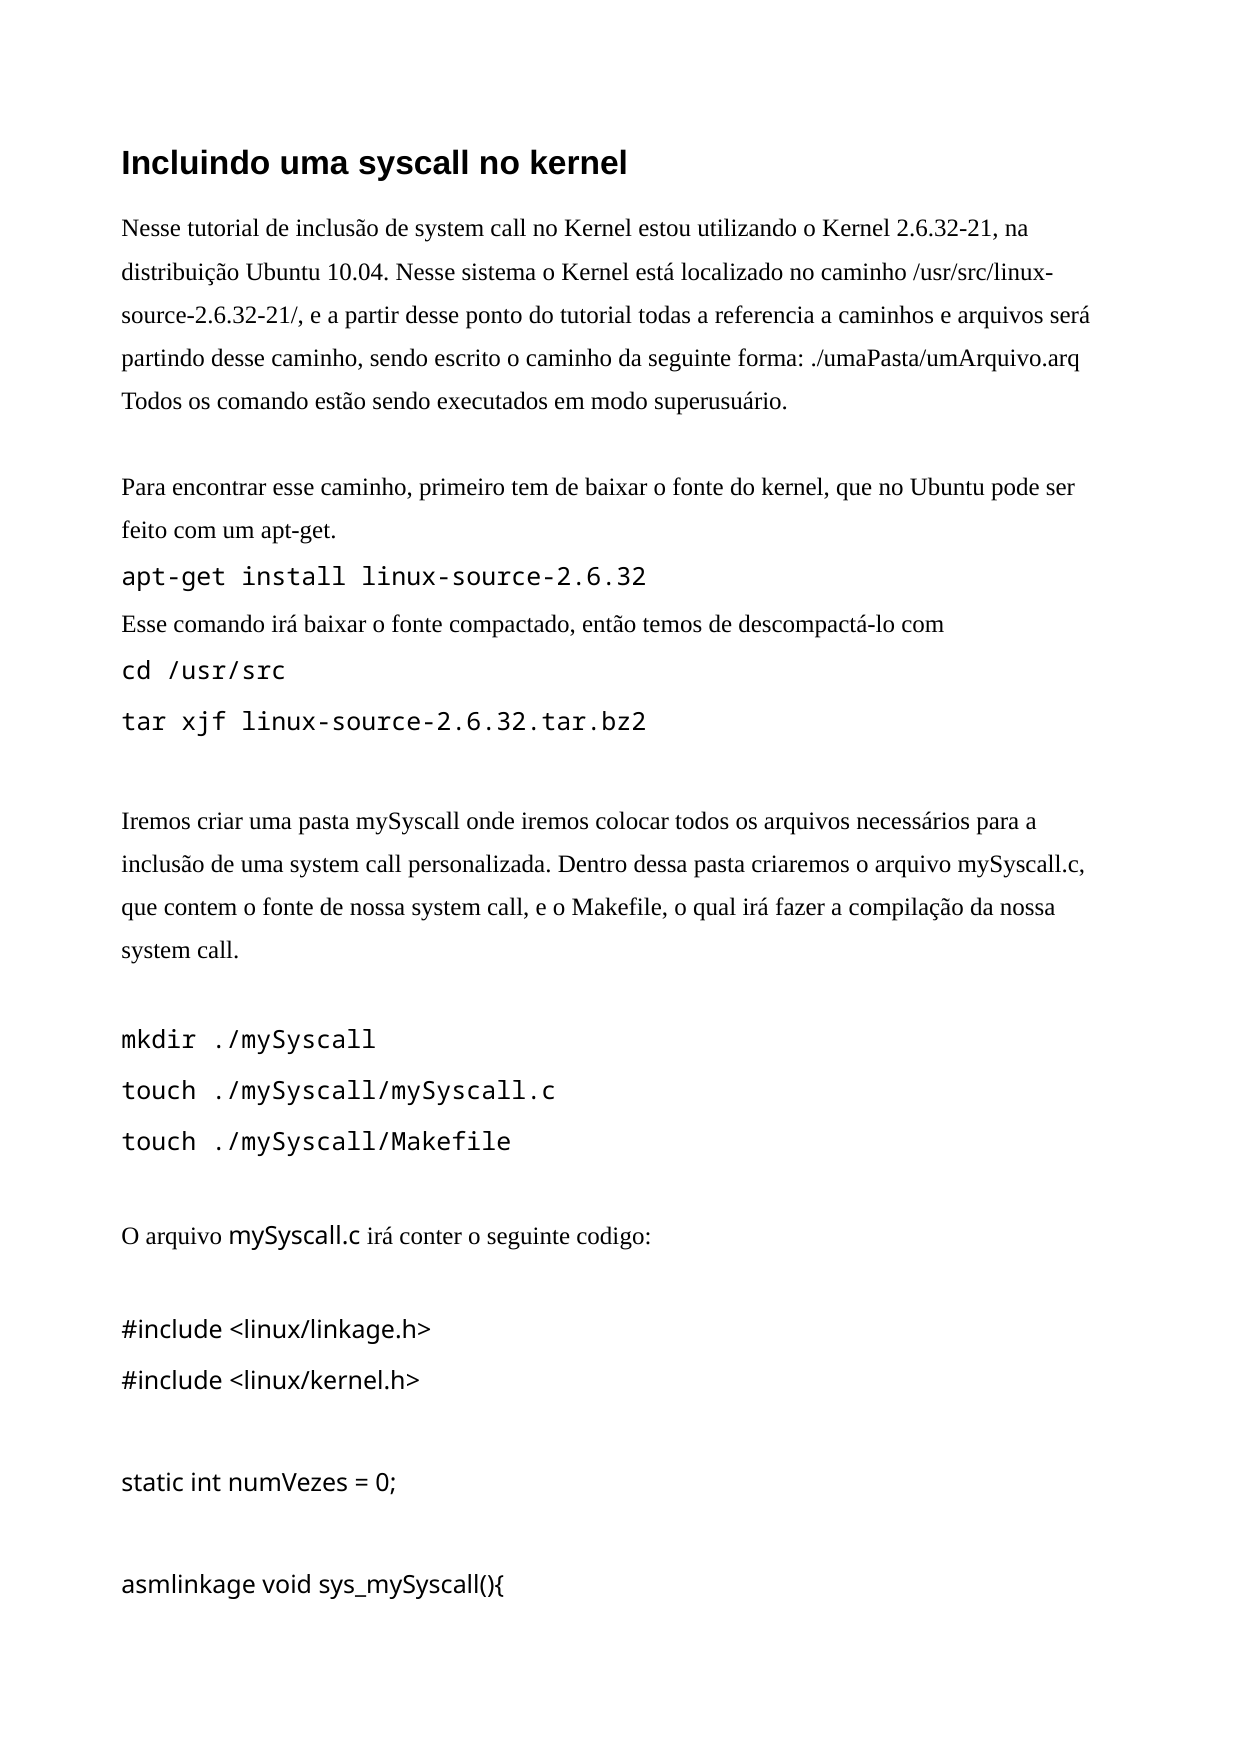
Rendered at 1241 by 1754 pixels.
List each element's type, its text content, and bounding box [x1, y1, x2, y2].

text cd /usr/src [121, 653, 1122, 687]
text Todos os comando estão sendo executados em modo superusuário. [121, 386, 1122, 415]
text apt-get install linux-source-2.6.32 [121, 558, 1122, 593]
subtitle Incluindo uma syscall no kernel [121, 143, 1122, 182]
text asmlinkage void sys_mySyscall(){ [121, 1567, 1122, 1601]
text tar xjf linux-source-2.6.32.tar.bz2 [121, 704, 1122, 738]
text Nesse tutorial de inclusão de system call no Kernel estou utilizando o Kernel 2.6.32-21, na distribuição Ubuntu 10.04. Nesse sistema o Kernel está localizado no caminho /usr/src/linux-source-2.6.32-21/, e a partir desse ponto do tutorial todas a referencia a caminhos e arquivos será partindo desse caminho, sendo escrito o caminho da seguinte forma: ./umaPasta/umArquivo.arq [121, 213, 1122, 372]
text #include <linux/linkage.h> [121, 1312, 1122, 1346]
text O arquivo mySyscall.c irá conter o seguinte codigo: [121, 1218, 1122, 1252]
text Para encontrar esse caminho, primeiro tem de baixar o fonte do kernel, que no Ubuntu pode ser feito com um apt-get. [121, 472, 1122, 544]
text touch ./mySyscall/Makefile [121, 1123, 1122, 1158]
text #include <linux/kernel.h> [121, 1363, 1122, 1397]
text Iremos criar uma pasta mySyscall onde iremos colocar todos os arquivos necessários para a inclusão de uma system call personalizada. Dentro dessa pasta criaremos o arquivo mySyscall.c, que contem o fonte de nossa system call, e o Makefile, o qual irá fazer a compilação da nossa system call. [121, 806, 1122, 964]
text static int numVezes = 0; [121, 1465, 1122, 1499]
text mkdir ./mySyscall [121, 1021, 1122, 1056]
text Esse comando irá baixar o fonte compactado, então temos de descompactá-lo com [121, 609, 1122, 638]
text touch ./mySyscall/mySyscall.c [121, 1072, 1122, 1107]
